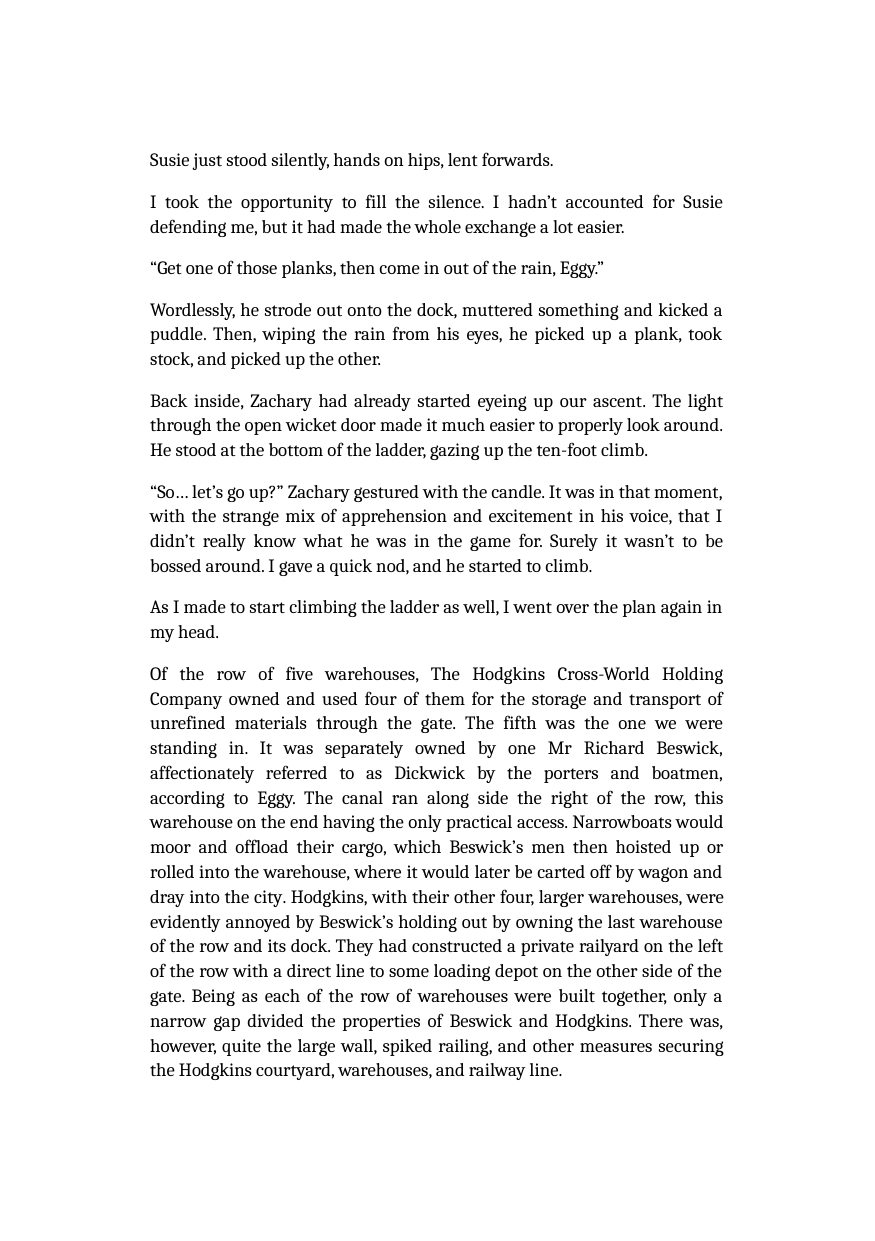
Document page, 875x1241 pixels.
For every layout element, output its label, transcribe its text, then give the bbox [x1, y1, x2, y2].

text Susie just stood silently, hands on hips, lent forwards. [150, 150, 724, 172]
text “Get one of those planks, then come in out of the rain, Eggy.” [150, 258, 724, 279]
text Back inside, Zachary had already started eyeing up our ascent. The light through the open wicket door made it much easier to properly look around. He stood at the bottom of the ladder, gazing up the ten-foot climb. [150, 390, 724, 461]
text Of the row of five warehouses, The Hodgkins Cross-World Holding Company owned and used four of them for the storage and transport of unrefined materials through the gate. The fifth was the one we were standing in. It was separately owned by one Mr Richard Beswick, affectionately referred to as Dickwick by the porters and boatmen, according to Eggy. The canal ran along side the right of the row, this warehouse on the end having the only practical access. Narrowboats would moor and offload their cargo, which Beswick’s men then hoisted up or rolled into the warehouse, where it would later be carted off by wagon and dray into the city. Hodgkins, with their other four, larger warehouses, were evidently annoyed by Beswick’s holding out by owning the last warehouse of the row and its dock. They had constructed a private railyard on the left of the row with a direct line to some loading depot on the other side of the gate. Being as each of the row of warehouses were built together, only a narrow gap divided the properties of Beswick and Hodgkins. There was, however, quite the large wall, spiked railing, and other measures securing the Hodgkins courtyard, warehouses, and railway line. [150, 663, 724, 1082]
text I took the opportunity to fill the silence. I hadn’t accounted for Susie defending me, but it had made the whole exchange a lot easier. [150, 191, 724, 238]
text As I made to start climbing the ladder as well, I went over the plan again in my head. [150, 597, 724, 643]
text “So… let’s go up?” Zachary gestured with the candle. It was in that moment, with the strange mix of apprehension and excitement in his voice, that I didn’t really know what he was in the game for. Surely it wasn’t to be bossed around. I gave a quick nod, and he started to climb. [150, 481, 724, 577]
text Wordlessly, he strode out onto the dock, muttered something and kicked a puddle. Then, wiping the rain from his eyes, he picked up a plank, took stock, and picked up the other. [150, 299, 724, 370]
